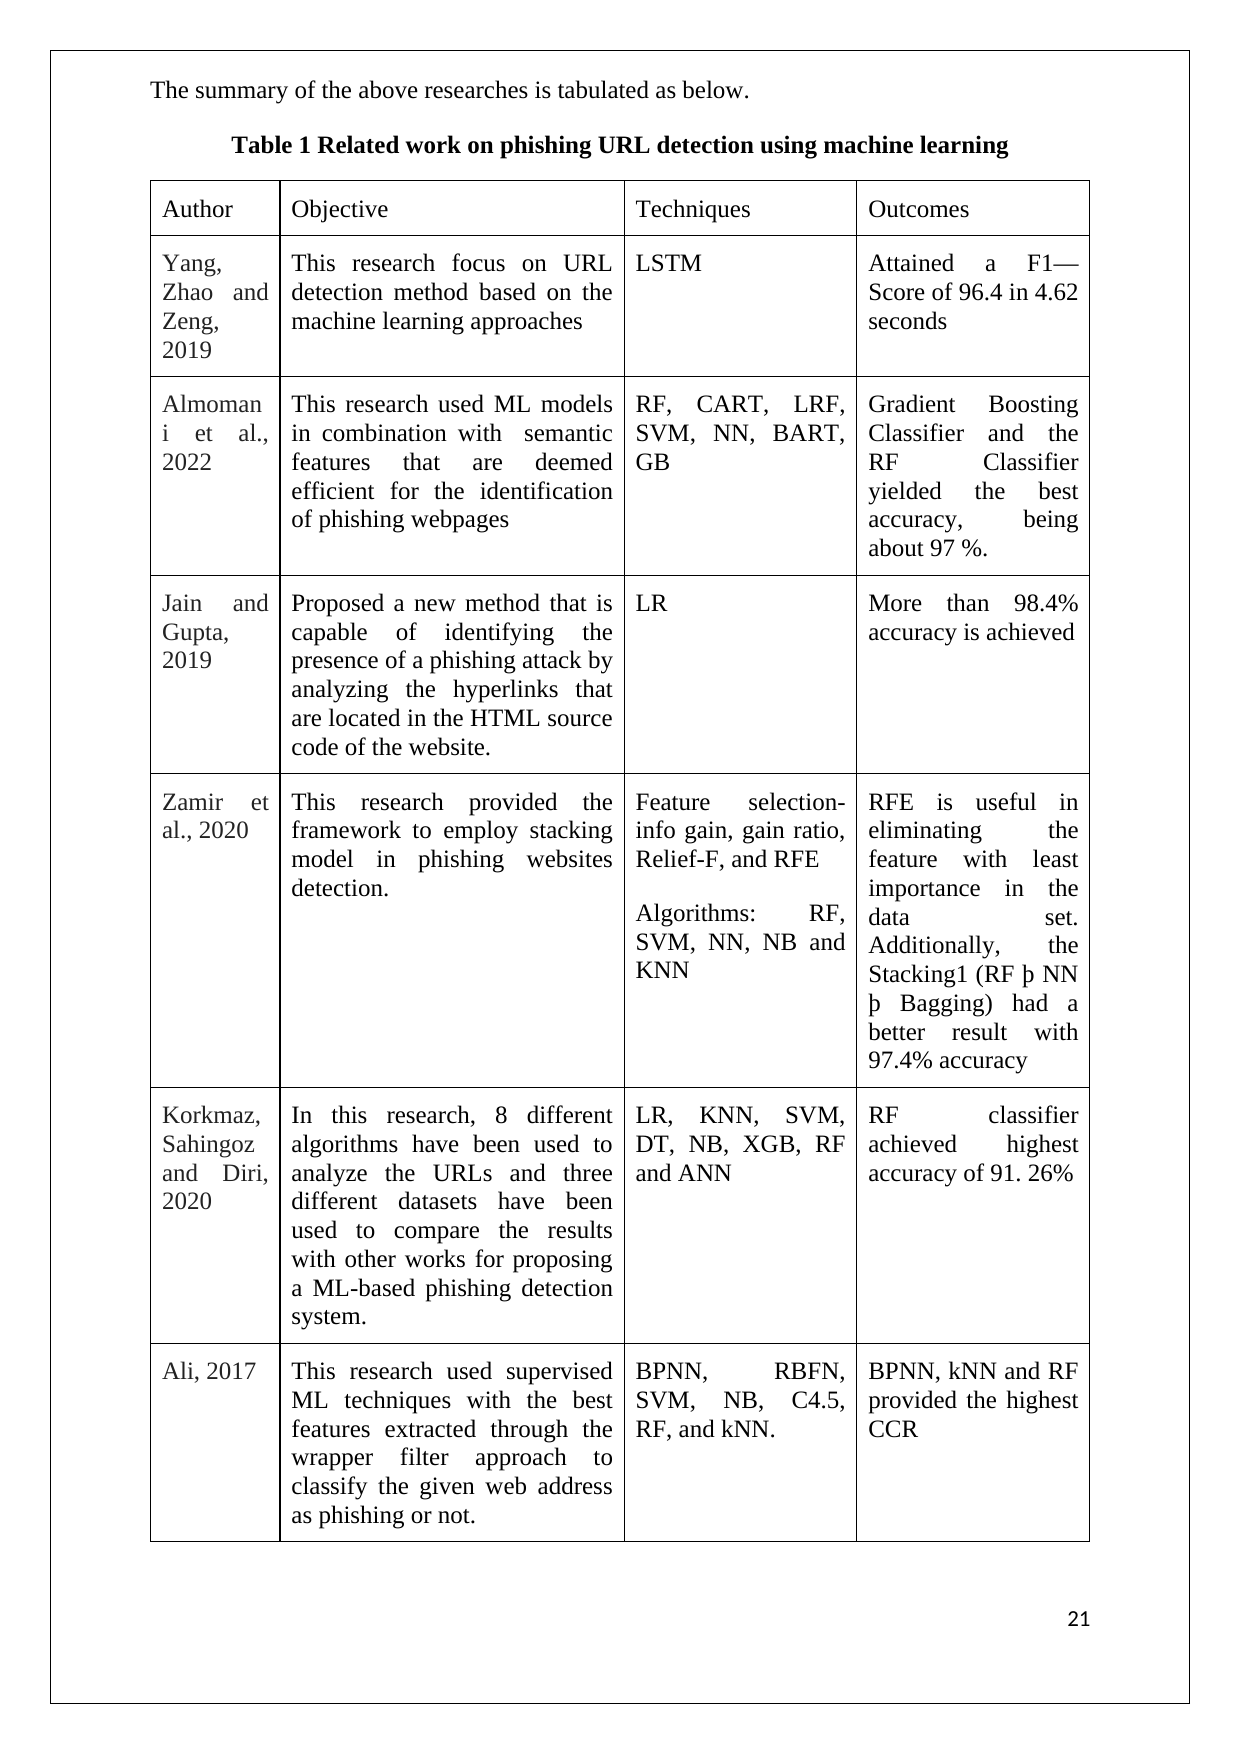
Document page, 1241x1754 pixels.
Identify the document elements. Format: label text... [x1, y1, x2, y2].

table_cell This research provided the framework to employ stacking model in phishing websites detection. [281, 774, 624, 1087]
text Table 1 Related work on phishing URL detection using machine learning [150, 131, 1090, 159]
table_cell LSTM [625, 236, 856, 376]
table_cell BPNN, RBFN, SVM, NB, C4.5, RF, and kNN. [625, 1344, 856, 1541]
table_cell Yang, Zhao and Zeng, 2019 [151, 236, 279, 376]
table_header Objective [281, 181, 624, 235]
table_cell This research focus on URL detection method based on the machine learning approaches [281, 236, 624, 376]
text The summary of the above researches is tabulated as below. [150, 75, 1090, 104]
table_cell Korkmaz, Sahingoz and Diri, 2020 [151, 1088, 279, 1343]
table_cell This research used ML models in combination with semantic features that are deemed efficient for the identification of phishing webpages [281, 377, 624, 574]
table_cell RF, CART, LRF, SVM, NN, BART, GB [625, 377, 856, 574]
table_cell Zamir et al., 2020 [151, 774, 279, 1087]
table_cell Almomani et al., 2022 [151, 377, 279, 574]
table_cell Feature selection- info gain, gain ratio, Relief-F, and RFE Algorithms: RF, SVM, NN, NB and KNN [625, 774, 856, 1087]
table_cell RFE is useful in eliminating the feature with least importance in the data set. Additionally, the Stacking1 (RF þ NN þ Bagging) had a better result with 97.4% accuracy [857, 774, 1089, 1087]
table_cell RF classifier achieved highest accuracy of 91. 26% [857, 1088, 1089, 1343]
table_header Author [151, 181, 279, 235]
table_cell LR, KNN, SVM, DT, NB, XGB, RF and ANN [625, 1088, 856, 1343]
table_cell LR [625, 576, 856, 773]
table_cell Ali, 2017 [151, 1344, 279, 1541]
table_header Techniques [625, 181, 856, 235]
table_cell Proposed a new method that is capable of identifying the presence of a phishing attack by analyzing the hyperlinks that are located in the HTML source code of the website. [281, 576, 624, 773]
table_cell In this research, 8 different algorithms have been used to analyze the URLs and three different datasets have been used to compare the results with other works for proposing a ML-based phishing detection system. [281, 1088, 624, 1343]
table_cell BPNN, kNN and RF provided the highest CCR [857, 1344, 1089, 1541]
table_cell More than 98.4% accuracy is achieved [857, 576, 1089, 773]
table_cell Jain and Gupta, 2019 [151, 576, 279, 773]
table_cell Attained a F1—Score of 96.4 in 4.62 seconds [857, 236, 1089, 376]
table_cell Gradient Boosting Classifier and the RF Classifier yielded the best accuracy, being about 97 %. [857, 377, 1089, 574]
table_header Outcomes [857, 181, 1089, 235]
table_cell This research used supervised ML techniques with the best features extracted through the wrapper filter approach to classify the given web address as phishing or not. [281, 1344, 624, 1541]
